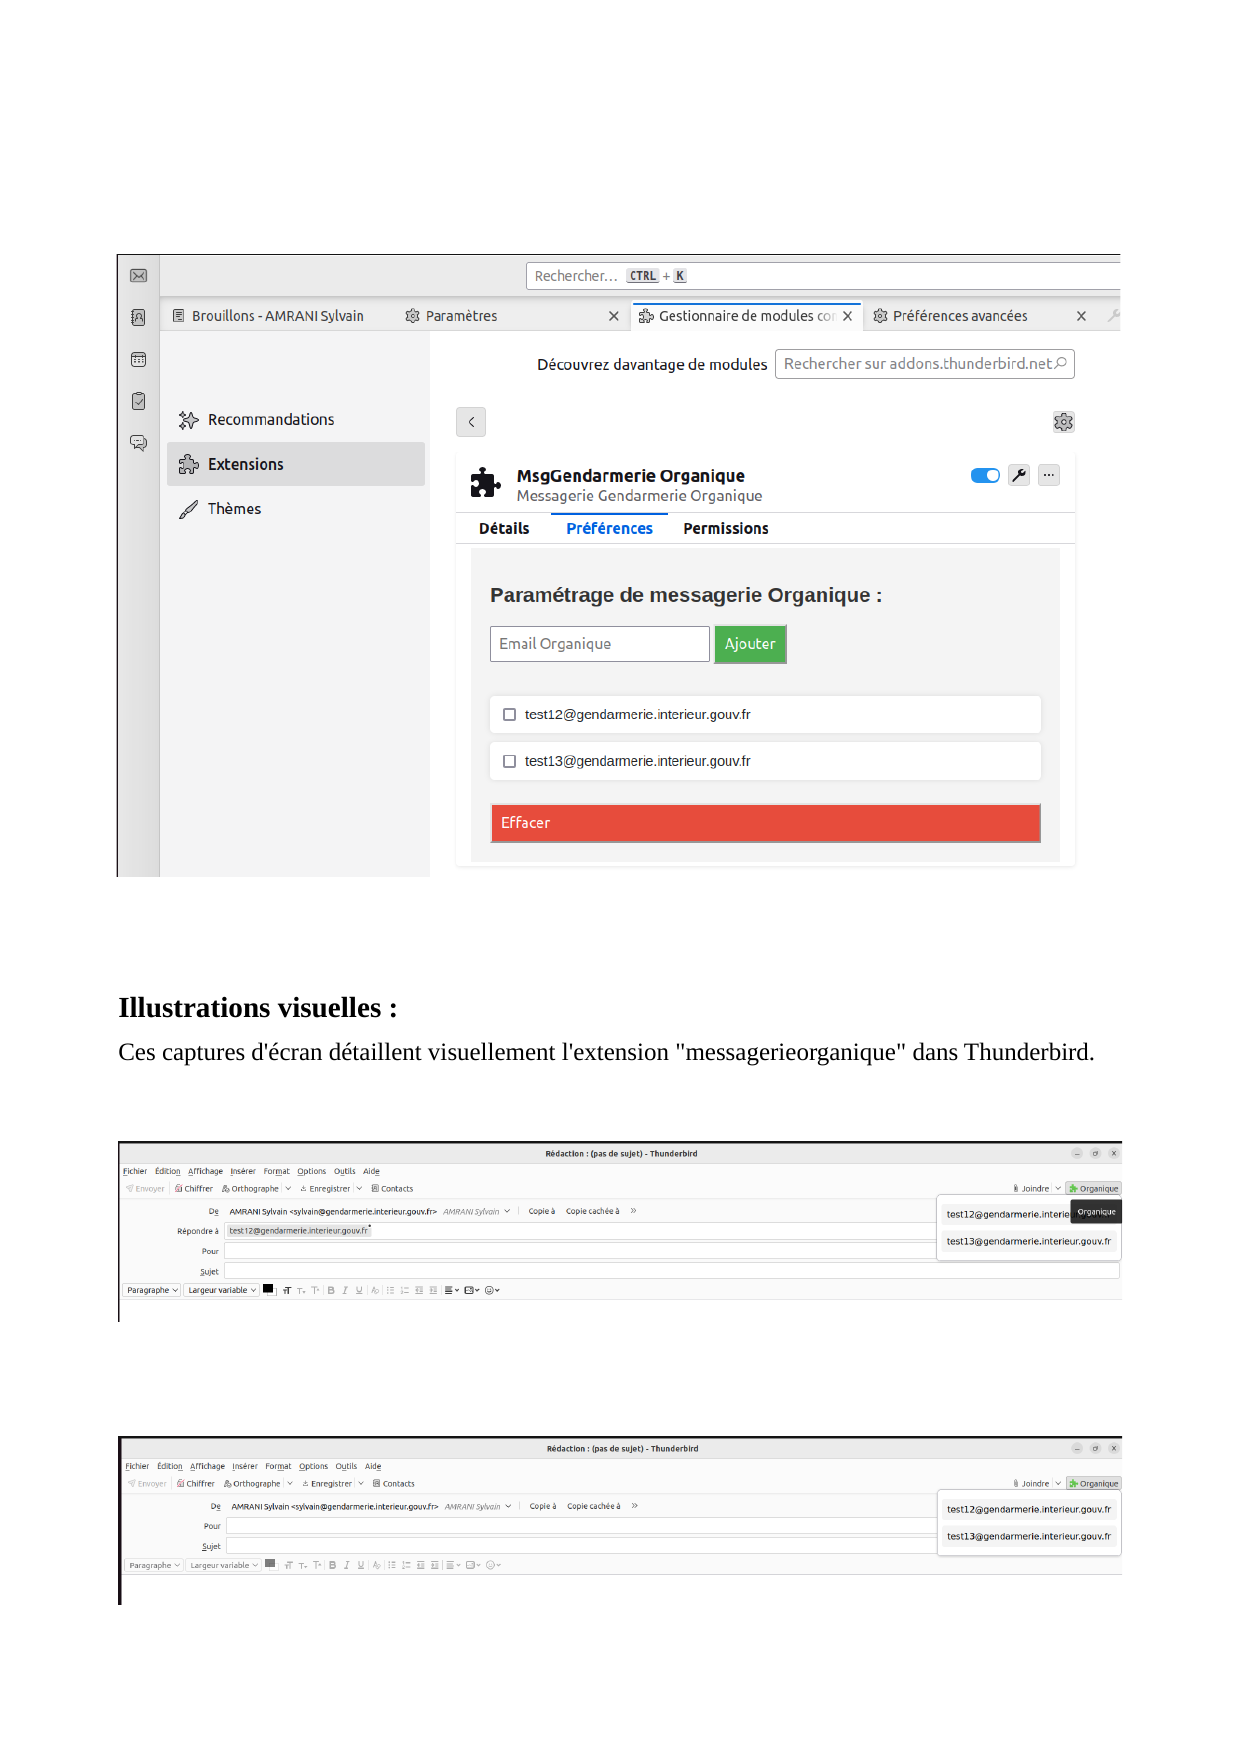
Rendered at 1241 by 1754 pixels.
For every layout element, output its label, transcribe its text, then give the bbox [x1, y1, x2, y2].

subtitle Illustrations visuelles : [118, 991, 1122, 1024]
text Ces captures d'écran détaillent visuellement l'extension "messagerieorganique" dans Thunderbird. [118, 1037, 1122, 1065]
picture [116, 254, 1121, 877]
picture [118, 1141, 1123, 1322]
picture [118, 1436, 1123, 1605]
